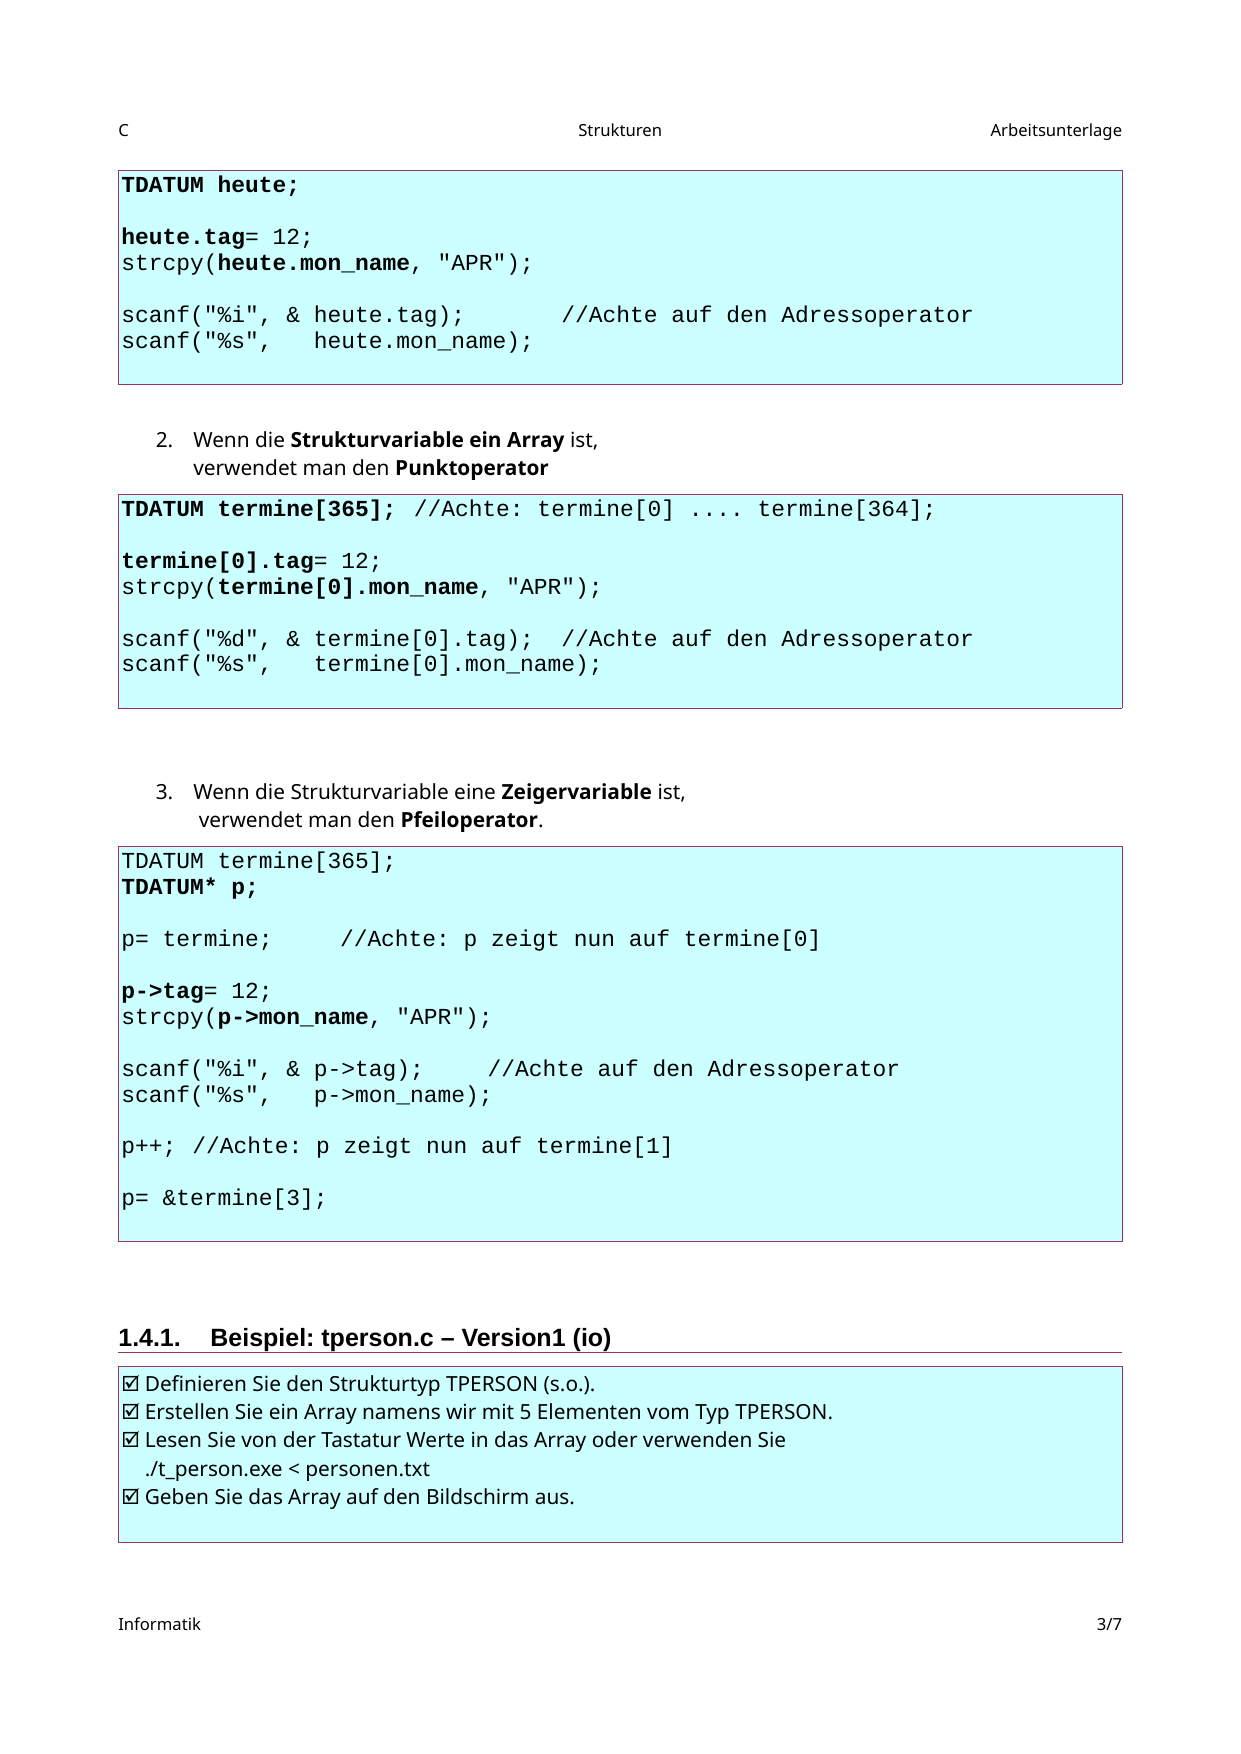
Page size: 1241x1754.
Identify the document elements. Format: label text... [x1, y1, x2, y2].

text scanf("%i", & heute.tag); //Achte auf den Adressoperator [119, 300, 1122, 326]
list Erstellen Sie ein Array namens wir mit 5 Elementen vom Typ TPERSON. [119, 1394, 1122, 1423]
text TDATUM termine[365]; //Achte: termine[0] .... termine[364]; [119, 495, 1122, 546]
text scanf("%i", & p->tag); //Achte auf den Adressoperator [119, 1054, 1122, 1080]
text TDATUM termine[365]; TDATUM* p; [119, 847, 1122, 898]
text scanf("%d", & termine[0].tag); //Achte auf den Adressoperator [119, 624, 1122, 650]
text p= &termine[3]; [119, 1184, 1122, 1209]
text scanf("%s", termine[0].mon_name); [119, 650, 1122, 676]
list Definieren Sie den Strukturtyp TPERSON (s.o.). [119, 1367, 1122, 1394]
text scanf("%s", heute.mon_name); [119, 326, 1122, 352]
text scanf("%s", p->mon_name); [119, 1080, 1122, 1106]
text strcpy(p->mon_name, "APR"); [119, 1002, 1122, 1028]
text p++; //Achte: p zeigt nun auf termine[1] [119, 1132, 1122, 1158]
text strcpy(termine[0].mon_name, "APR"); [119, 572, 1122, 598]
text TDATUM heute; [119, 171, 1122, 196]
list Wenn die Strukturvariable ein Array ist, verwendet man den Punktoperator [156, 425, 1122, 482]
list Wenn die Strukturvariable eine Zeigervariable ist, verwendet man den Pfeiloperator. [156, 777, 1122, 834]
list Geben Sie das Array auf den Bildschirm aus. [119, 1479, 1122, 1508]
text p= termine; //Achte: p zeigt nun auf termine[0] [119, 924, 1122, 950]
subtitle Beispiel: tperson.c – Version1 (io) [118, 1323, 1122, 1352]
text heute.tag= 12; [119, 222, 1122, 248]
text termine[0].tag= 12; [119, 546, 1122, 572]
list Lesen Sie von der Tastatur Werte in das Array oder verwenden Sie ./t_person.exe < personen.txt [119, 1423, 1122, 1479]
text strcpy(heute.mon_name, "APR"); [119, 248, 1122, 274]
text p->tag= 12; [119, 976, 1122, 1002]
